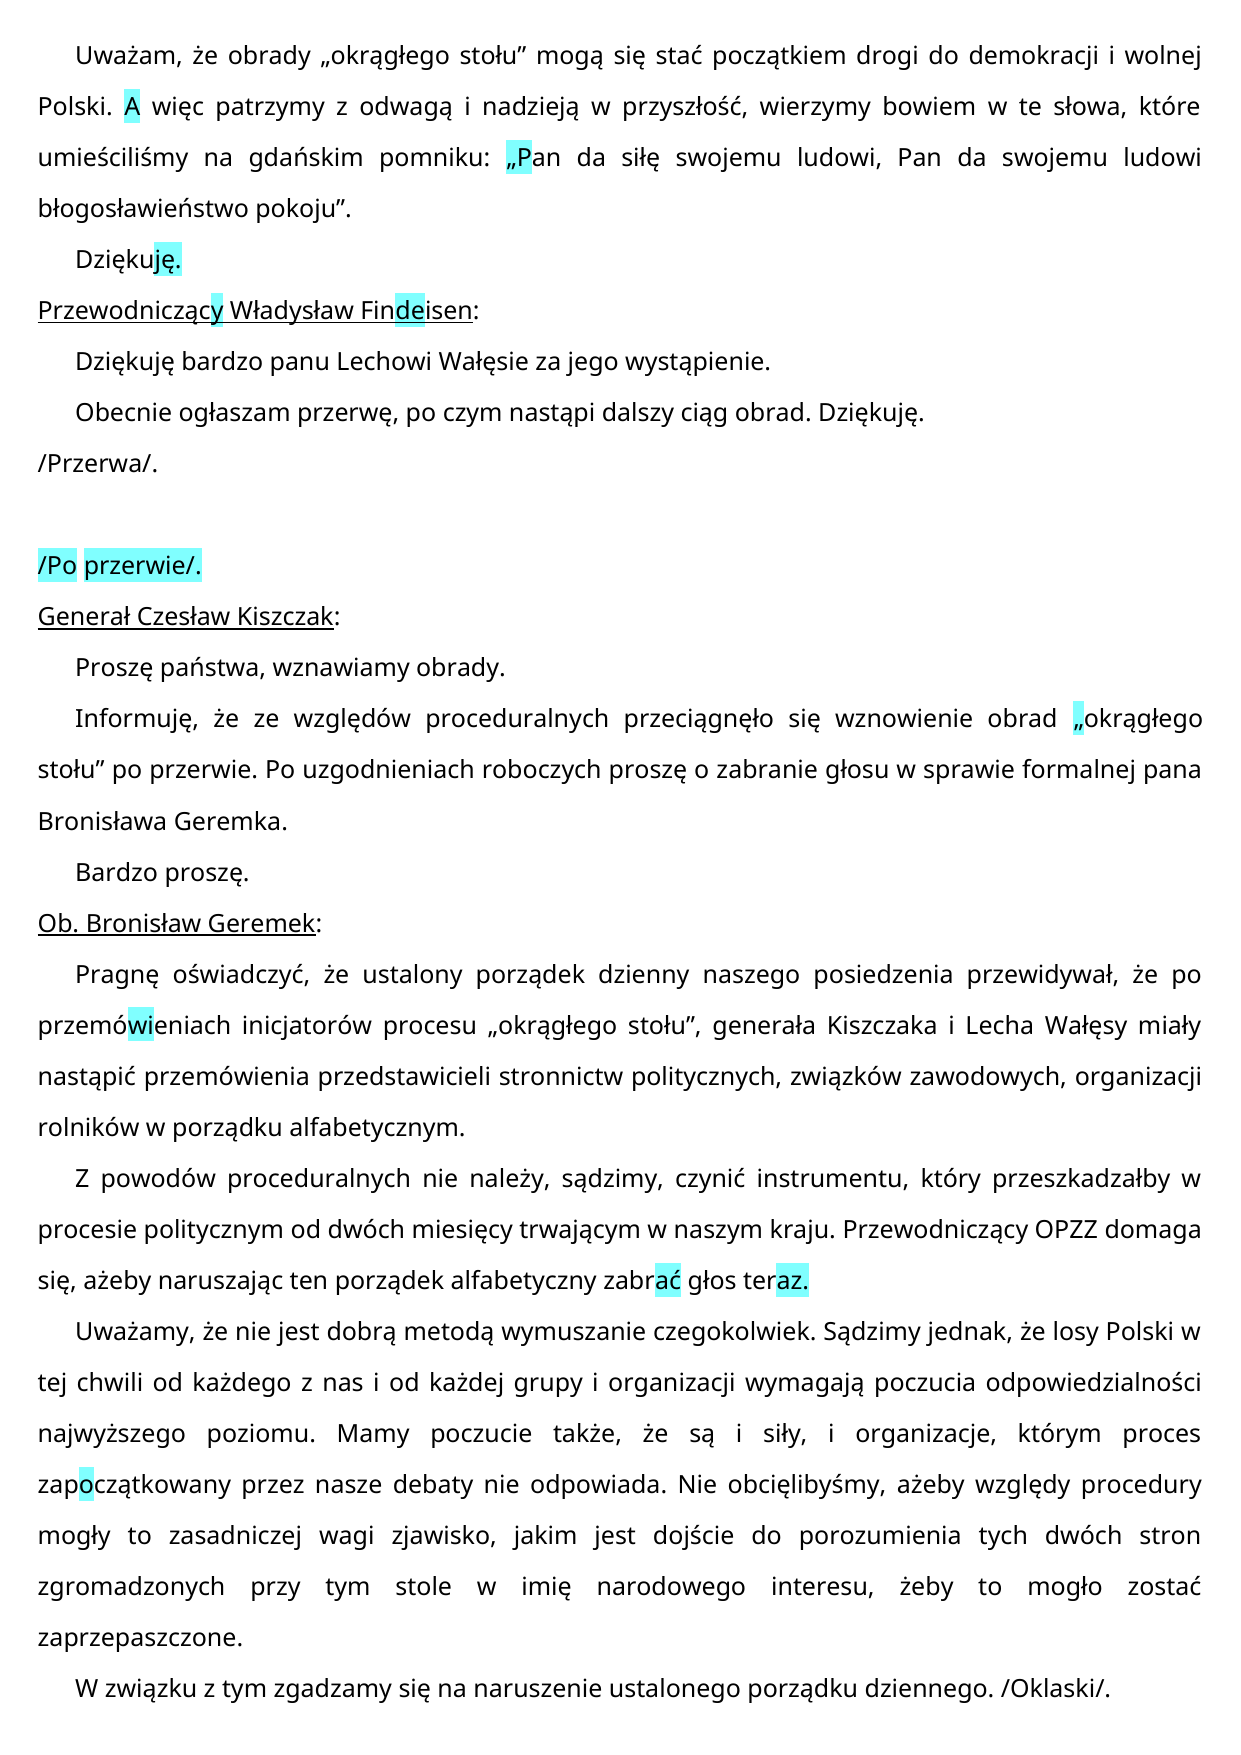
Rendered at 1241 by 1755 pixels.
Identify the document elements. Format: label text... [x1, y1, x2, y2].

text Generał Czesław Kiszczak: [37, 599, 1203, 633]
text Obecnie ogłaszam przerwę, po czym nastąpi dalszy ciąg obrad. Dziękuję. [37, 395, 1203, 429]
text Ob. Bronisław Geremek: [37, 905, 1203, 939]
text Uważam, że obrady „okrągłego stołu” mogą się stać początkiem drogi do demokracji i wolnej Polski. A więc patrzymy z odwagą i nadzieją w przyszłość, wierzymy bowiem w te słowa, które umieściliśmy na gdańskim pomniku: „Pan da siłę swojemu ludowi, Pan da swojemu ludowi błogosławieństwo pokoju”. [37, 37, 1203, 225]
text Z powodów proceduralnych nie należy, sądzimy, czynić instrumentu, który przeszkadzałby w procesie politycznym od dwóch miesięcy trwającym w naszym kraju. Przewodniczący OPZZ domaga się, ażeby naruszając ten porządek alfabetyczny zabrać głos teraz. [37, 1160, 1203, 1297]
text Informuję, że ze względów proceduralnych przeciągnęło się wznowienie obrad „okrągłego stołu” po przerwie. Po uzgodnieniach roboczych proszę o zabranie głosu w sprawie formalnej pana Bronisława Geremka. [37, 701, 1203, 837]
text /Po przerwie/. [37, 548, 1203, 582]
text Przewodniczący Władysław Findeisen: [37, 293, 1203, 327]
text /Przerwa/. [37, 446, 1203, 480]
text W związku z tym zgadzamy się na naruszenie ustalonego porządku dziennego. /Oklaski/. [37, 1671, 1203, 1705]
text Proszę państwa, wznawiamy obrady. [37, 650, 1203, 684]
text Dziękuję bardzo panu Lechowi Wałęsie za jego wystąpienie. [37, 344, 1203, 378]
text Uważamy, że nie jest dobrą metodą wymuszanie czegokolwiek. Sądzimy jednak, że losy Polski w tej chwili od każdego z nas i od każdej grupy i organizacji wymagają poczucia odpowiedzialności najwyższego poziomu. Mamy poczucie także, że są i siły, i organizacje, którym proces zapoczątkowany przez nasze debaty nie odpowiada. Nie obcięlibyśmy, ażeby względy procedury mogły to zasadniczej wagi zjawisko, jakim jest dojście do porozumienia tych dwóch stron zgromadzonych przy tym stole w imię narodowego interesu, żeby to mogło zostać zaprzepaszczone. [37, 1313, 1203, 1654]
text Bardzo proszę. [37, 854, 1203, 888]
text Pragnę oświadczyć, że ustalony porządek dzienny naszego posiedzenia przewidywał, że po przemówieniach inicjatorów procesu „okrągłego stołu”, generała Kiszczaka i Lecha Wałęsy miały nastąpić przemówienia przedstawicieli stronnictw politycznych, związków zawodowych, organizacji rolników w porządku alfabetycznym. [37, 956, 1203, 1143]
text Dziękuję. [37, 242, 1203, 276]
